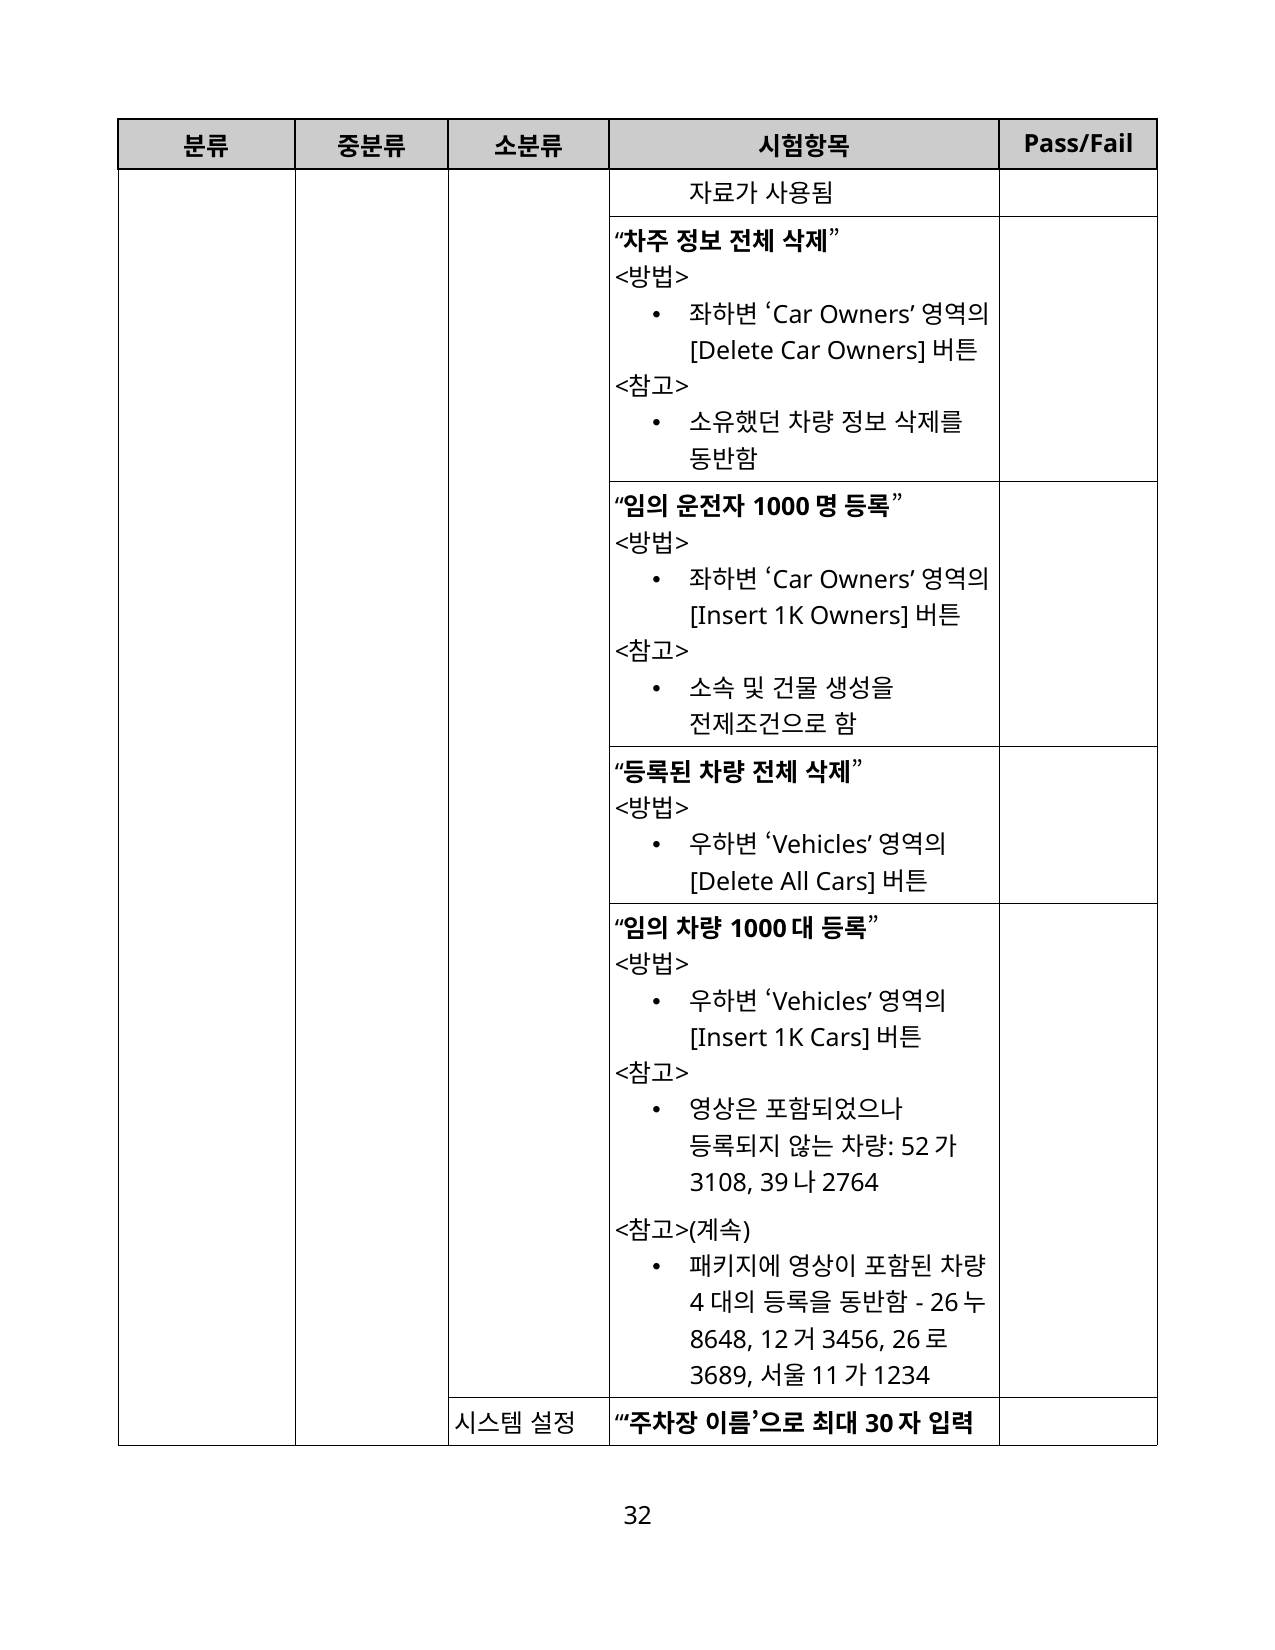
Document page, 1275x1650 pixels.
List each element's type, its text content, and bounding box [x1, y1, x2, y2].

table_cell “임의 차량 1000대 등록” <방법> 우하변 ‘Vehicles’ 영역의 [Insert 1K Cars] 버튼 <참고> 영상은 포함되었으나 등록되지 않는 차량: 52가3108, 39나2764 [610, 904, 999, 1204]
table_cell [296, 170, 448, 1445]
table_cell [1000, 747, 1157, 903]
table_header 소분류 [449, 120, 608, 168]
table_cell [1000, 1205, 1157, 1397]
table_cell [1000, 170, 1157, 216]
table_cell [119, 170, 295, 1445]
table_header 시험항목 [610, 120, 998, 168]
table_cell 시스템 설정 [449, 1398, 609, 1445]
table_cell “‘주차장 이름’으로 최대 30자 입력 [610, 1398, 999, 1445]
table_cell “등록된 차량 전체 삭제” <방법> 우하변 ‘Vehicles’ 영역의 [Delete All Cars] 버튼 [610, 747, 999, 903]
table_cell [1000, 1398, 1157, 1445]
table_cell <참고>(계속) 패키지에 영상이 포함된 차량 4 대의 등록을 동반함 - 26누8648, 12거3456, 26로3689, 서울11가1234 [610, 1205, 999, 1397]
table_header Pass/Fail [1000, 120, 1156, 168]
table_cell 자료가 사용됨 [610, 170, 999, 216]
table_header 분류 [119, 120, 294, 168]
table_header 중분류 [296, 120, 447, 168]
table_cell [1000, 904, 1157, 1204]
table_cell “차주 정보 전체 삭제” <방법> 좌하변 ‘Car Owners’ 영역의 [Delete Car Owners] 버튼 <참고> 소유했던 차량 정보 삭제를 동반함 [610, 217, 999, 481]
table_cell “임의 운전자 1000명 등록” <방법> 좌하변 ‘Car Owners’ 영역의 [Insert 1K Owners] 버튼 <참고> 소속 및 건물 생성을 전제조건으로 함 [610, 482, 999, 746]
table_cell [1000, 482, 1157, 746]
table_cell [1000, 217, 1157, 481]
table_cell [449, 170, 609, 1397]
